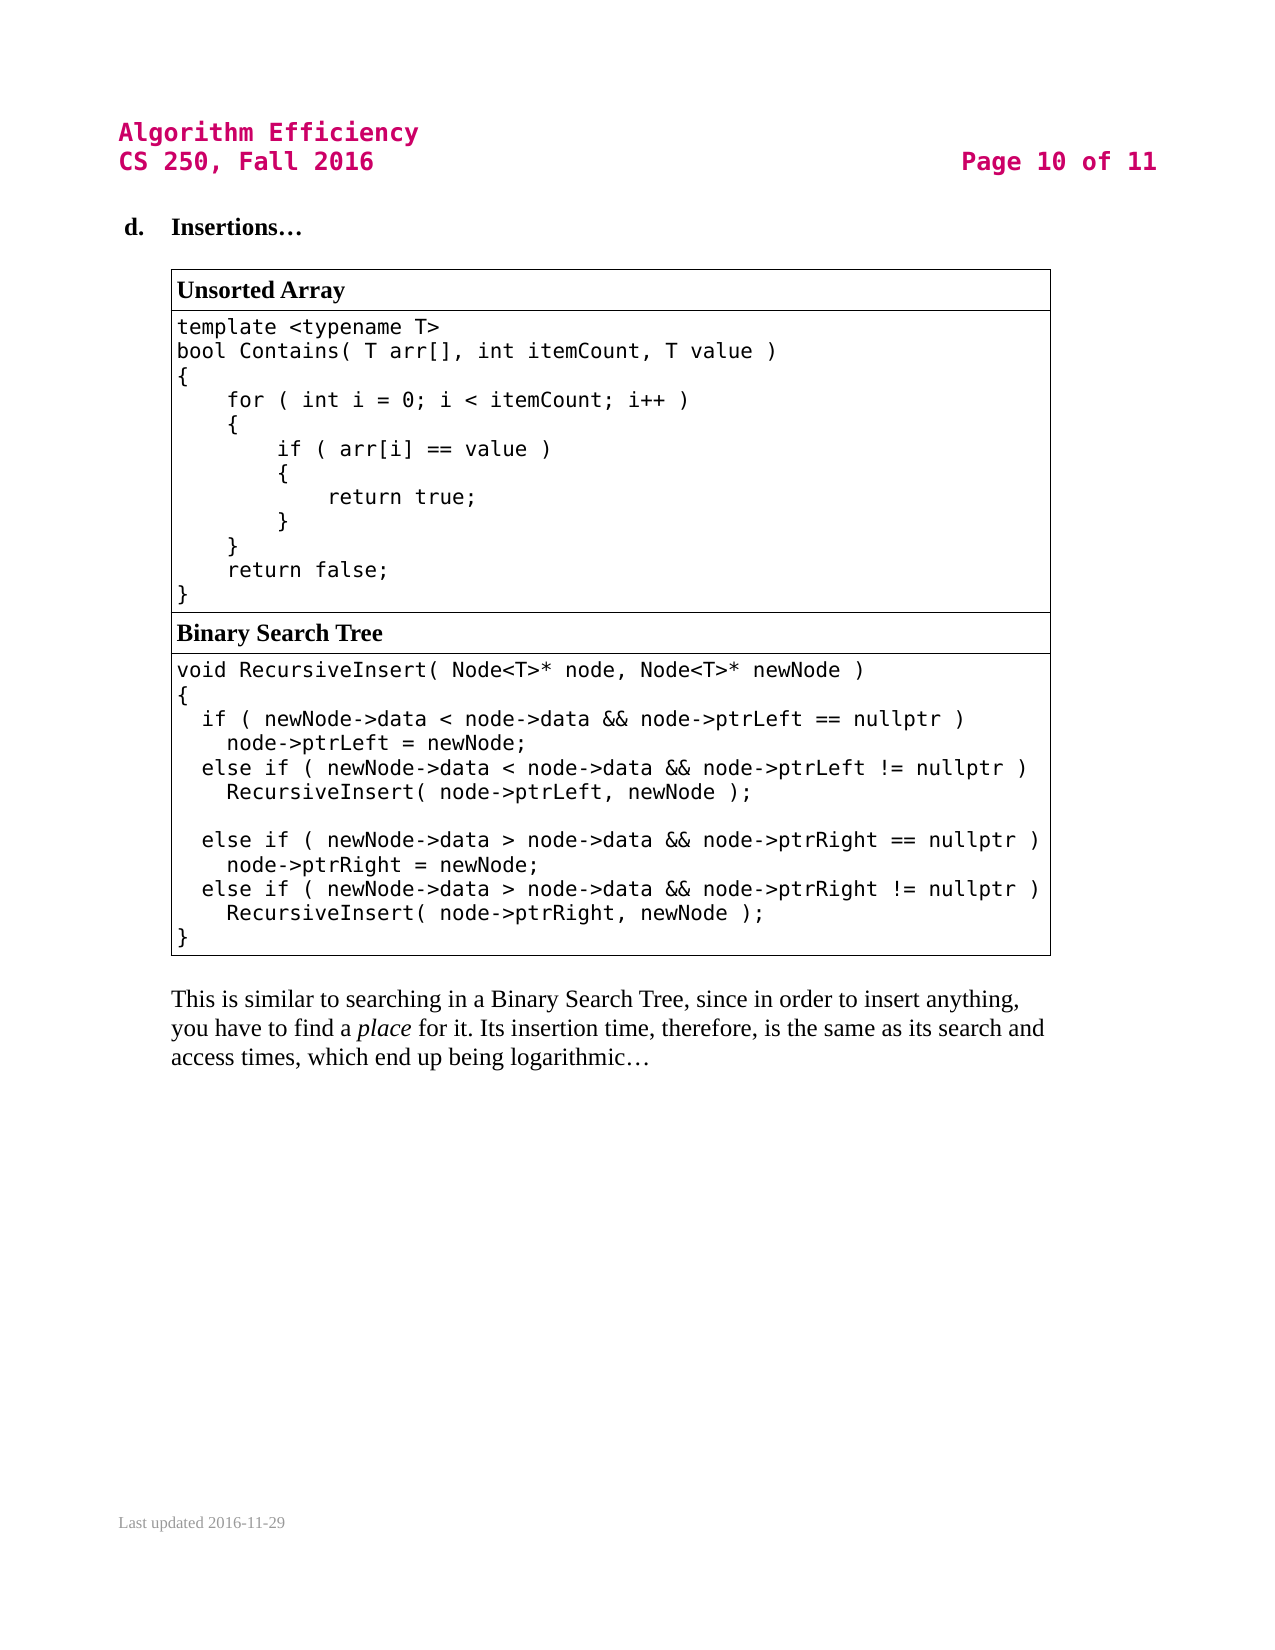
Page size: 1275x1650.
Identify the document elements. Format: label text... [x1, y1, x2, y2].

table_header Unsorted Array [172, 270, 1050, 309]
table_cell d. [118, 206, 165, 1134]
table_cell Insertions… This is similar to searching in a Binary Search Tree, since in order to insert anything, you have to find a place for it. Its insertion time, therefore, is the same as its search and access times, which end up being logarithmic… [165, 206, 1056, 1134]
table_cell [1056, 206, 1157, 1134]
table_cell template <typename T> bool Contains( T arr[], int itemCount, T value ) { for ( int i = 0; i < itemCount; i++ ) { if ( arr[i] == value ) { return true; } } return false; } [172, 311, 1050, 612]
table_cell Binary Search Tree [172, 613, 1050, 653]
table_cell void RecursiveInsert( Node<T>* node, Node<T>* newNode ) { if ( newNode->data < node->data && node->ptrLeft == nullptr ) node->ptrLeft = newNode; else if ( newNode->data < node->data && node->ptrLeft != nullptr ) RecursiveInsert( node->ptrLeft, newNode ); else if ( newNode->data > node->data && node->ptrRight == nullptr ) node->ptrRight = newNode; else if ( newNode->data > node->data && node->ptrRight != nullptr ) RecursiveInsert( node->ptrRight, newNode ); } [172, 654, 1050, 955]
